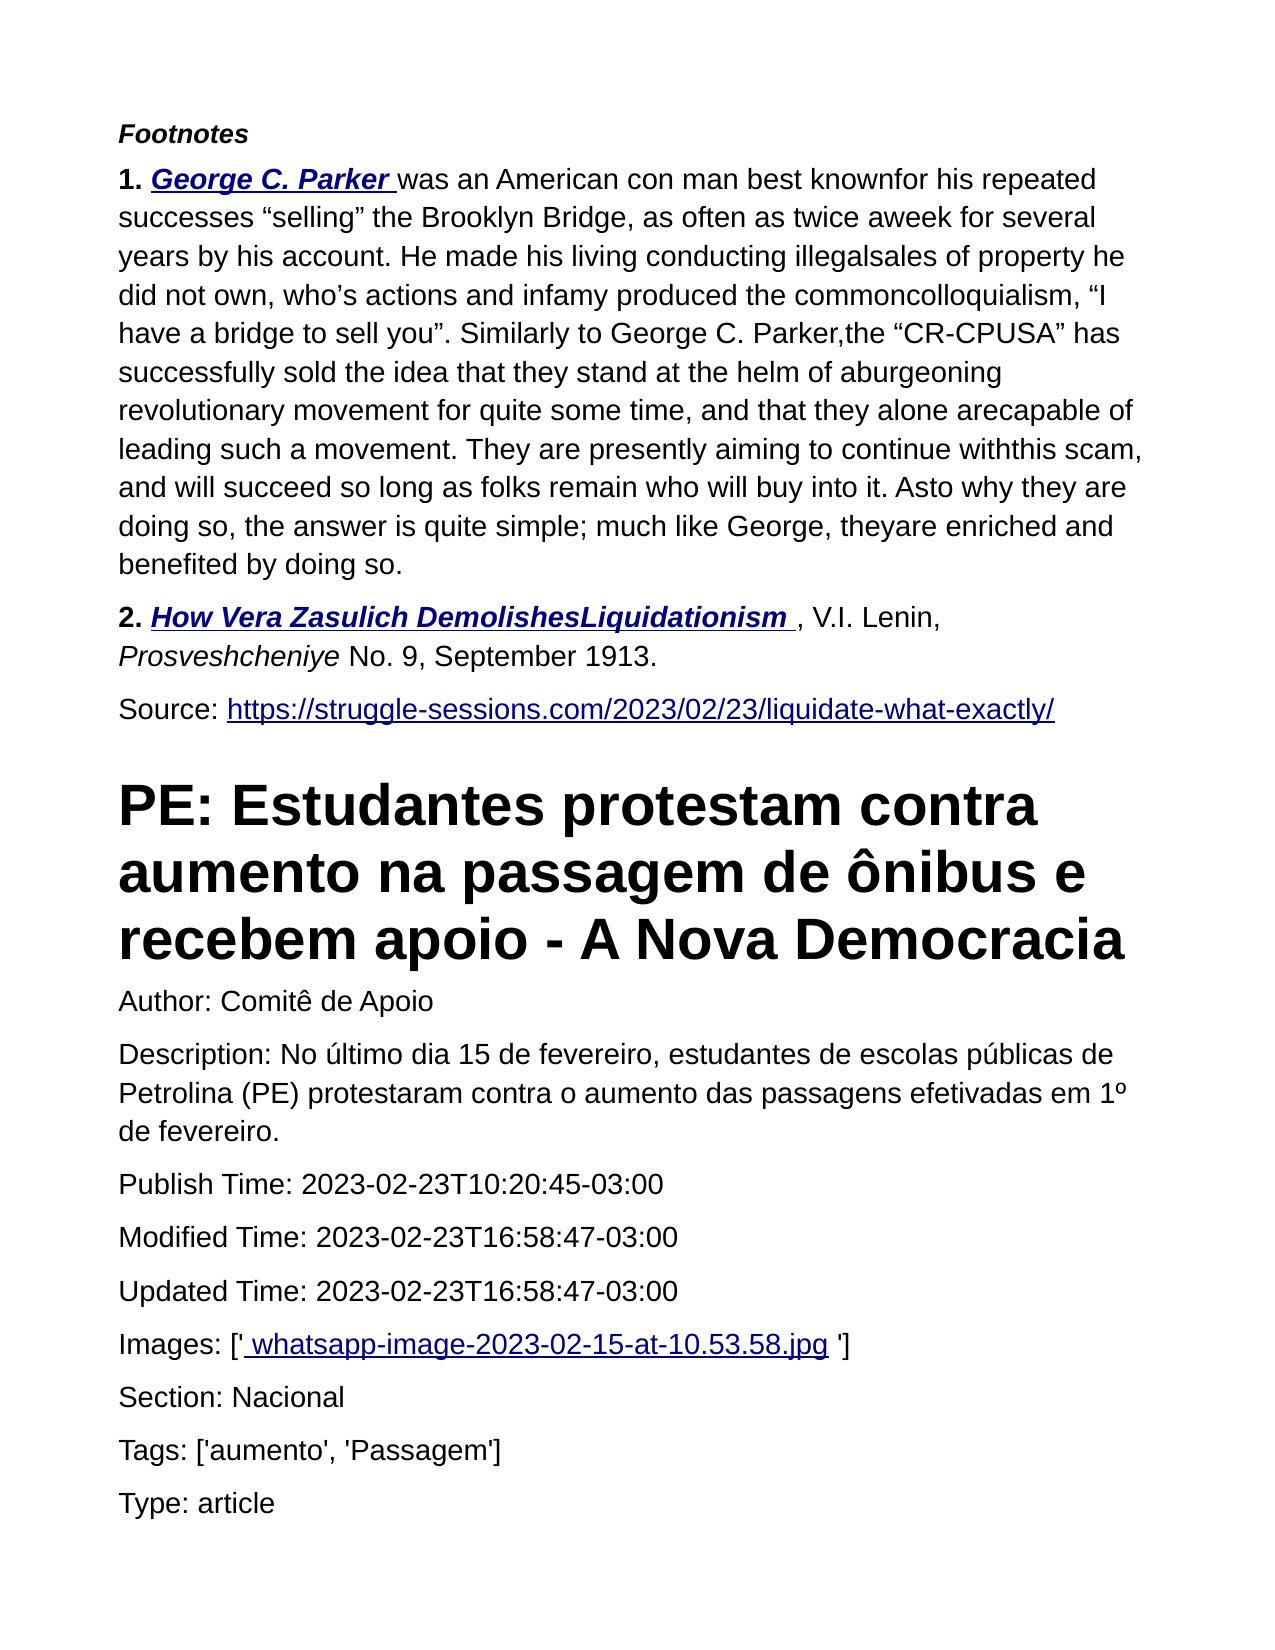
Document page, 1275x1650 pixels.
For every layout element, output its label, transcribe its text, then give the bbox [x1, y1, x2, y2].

text Source: https://struggle-sessions.com/2023/02/23/liquidate-what-exactly/ [118, 692, 1157, 726]
subtitle Footnotes [118, 118, 1157, 149]
text 1. George C. Parker was an American con man best knownfor his repeated successes “selling” the Brooklyn Bridge, as often as twice aweek for several years by his account. He made his living conducting illegalsales of property he did not own, who’s actions and infamy produced the commoncolloquialism, “I have a bridge to sell you”. Similarly to George C. Parker,the “CR-CPUSA” has successfully sold the idea that they stand at the helm of aburgeoning revolutionary movement for quite some time, and that they alone arecapable of leading such a movement. They are presently aiming to continue withthis scam, and will succeed so long as folks remain who will buy into it. Asto why they are doing so, the answer is quite simple; much like George, theyare enriched and benefited by doing so. [118, 162, 1157, 581]
text Author: Comitê de Apoio [118, 984, 1157, 1017]
text Modified Time: 2023-02-23T16:58:47-03:00 [118, 1220, 1157, 1254]
text Images: [' whatsapp-image-2023-02-15-at-10.53.58.jpg '] [118, 1327, 1157, 1360]
text Tags: ['aumento', 'Passagem'] [118, 1433, 1157, 1466]
subtitle PE: Estudantes protestam contra aumento na passagem de ônibus e recebem apoio - A Nova Democracia [118, 770, 1157, 971]
text 2. How Vera Zasulich DemolishesLiquidationism , V.I. Lenin, Prosveshcheniye No. 9, September 1913. [118, 600, 1157, 672]
text Section: Nacional [118, 1380, 1157, 1413]
text Type: article [118, 1486, 1157, 1519]
text Updated Time: 2023-02-23T16:58:47-03:00 [118, 1273, 1157, 1307]
text Description: No último dia 15 de fevereiro, estudantes de escolas públicas de Petrolina (PE) protestaram contra o aumento das passagens efetivadas em 1º de fevereiro. [118, 1037, 1157, 1148]
text Publish Time: 2023-02-23T10:20:45-03:00 [118, 1167, 1157, 1201]
